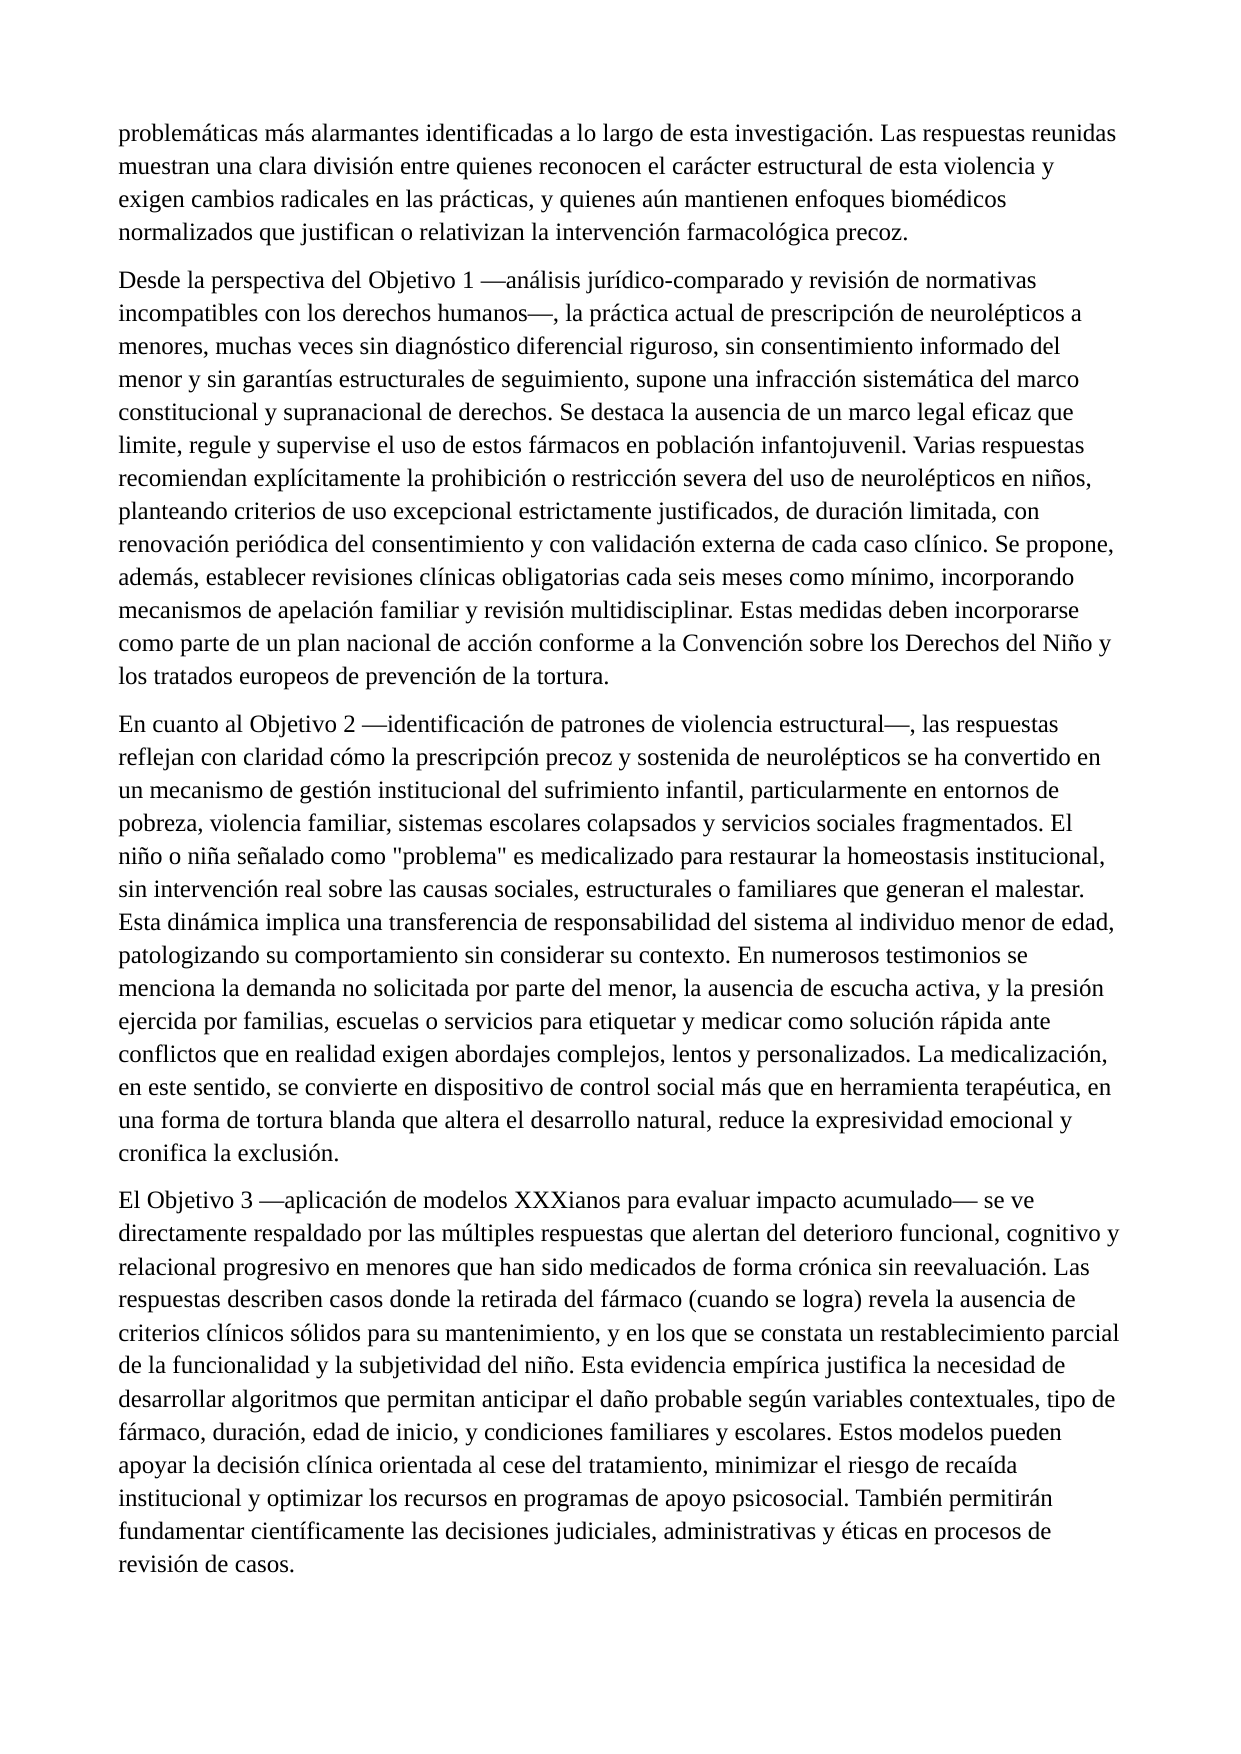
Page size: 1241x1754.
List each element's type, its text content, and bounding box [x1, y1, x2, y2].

text problemáticas más alarmantes identificadas a lo largo de esta investigación. Las respuestas reunidas muestran una clara división entre quienes reconocen el carácter estructural de esta violencia y exigen cambios radicales en las prácticas, y quienes aún mantienen enfoques biomédicos normalizados que justifican o relativizan la intervención farmacológica precoz. [118, 118, 1122, 246]
text Desde la perspectiva del Objetivo 1 —análisis jurídico-comparado y revisión de normativas incompatibles con los derechos humanos—, la práctica actual de prescripción de neurolépticos a menores, muchas veces sin diagnóstico diferencial riguroso, sin consentimiento informado del menor y sin garantías estructurales de seguimiento, supone una infracción sistemática del marco constitucional y supranacional de derechos. Se destaca la ausencia de un marco legal eficaz que limite, regule y supervise el uso de estos fármacos en población infantojuvenil. Varias respuestas recomiendan explícitamente la prohibición o restricción severa del uso de neurolépticos en niños, planteando criterios de uso excepcional estrictamente justificados, de duración limitada, con renovación periódica del consentimiento y con validación externa de cada caso clínico. Se propone, además, establecer revisiones clínicas obligatorias cada seis meses como mínimo, incorporando mecanismos de apelación familiar y revisión multidisciplinar. Estas medidas deben incorporarse como parte de un plan nacional de acción conforme a la Convención sobre los Derechos del Niño y los tratados europeos de prevención de la tortura. [118, 265, 1122, 690]
text En cuanto al Objetivo 2 —identificación de patrones de violencia estructural—, las respuestas reflejan con claridad cómo la prescripción precoz y sostenida de neurolépticos se ha convertido en un mecanismo de gestión institucional del sufrimiento infantil, particularmente en entornos de pobreza, violencia familiar, sistemas escolares colapsados y servicios sociales fragmentados. El niño o niña señalado como "problema" es medicalizado para restaurar la homeostasis institucional, sin intervención real sobre las causas sociales, estructurales o familiares que generan el malestar. Esta dinámica implica una transferencia de responsabilidad del sistema al individuo menor de edad, patologizando su comportamiento sin considerar su contexto. En numerosos testimonios se menciona la demanda no solicitada por parte del menor, la ausencia de escucha activa, y la presión ejercida por familias, escuelas o servicios para etiquetar y medicar como solución rápida ante conflictos que en realidad exigen abordajes complejos, lentos y personalizados. La medicalización, en este sentido, se convierte en dispositivo de control social más que en herramienta terapéutica, en una forma de tortura blanda que altera el desarrollo natural, reduce la expresividad emocional y cronifica la exclusión. [118, 709, 1122, 1167]
text El Objetivo 3 —aplicación de modelos XXXianos para evaluar impacto acumulado— se ve directamente respaldado por las múltiples respuestas que alertan del deterioro funcional, cognitivo y relacional progresivo en menores que han sido medicados de forma crónica sin reevaluación. Las respuestas describen casos donde la retirada del fármaco (cuando se logra) revela la ausencia de criterios clínicos sólidos para su mantenimiento, y en los que se constata un restablecimiento parcial de la funcionalidad y la subjetividad del niño. Esta evidencia empírica justifica la necesidad de desarrollar algoritmos que permitan anticipar el daño probable según variables contextuales, tipo de fármaco, duración, edad de inicio, y condiciones familiares y escolares. Estos modelos pueden apoyar la decisión clínica orientada al cese del tratamiento, minimizar el riesgo de recaída institucional y optimizar los recursos en programas de apoyo psicosocial. También permitirán fundamentar científicamente las decisiones judiciales, administrativas y éticas en procesos de revisión de casos. [118, 1186, 1122, 1577]
